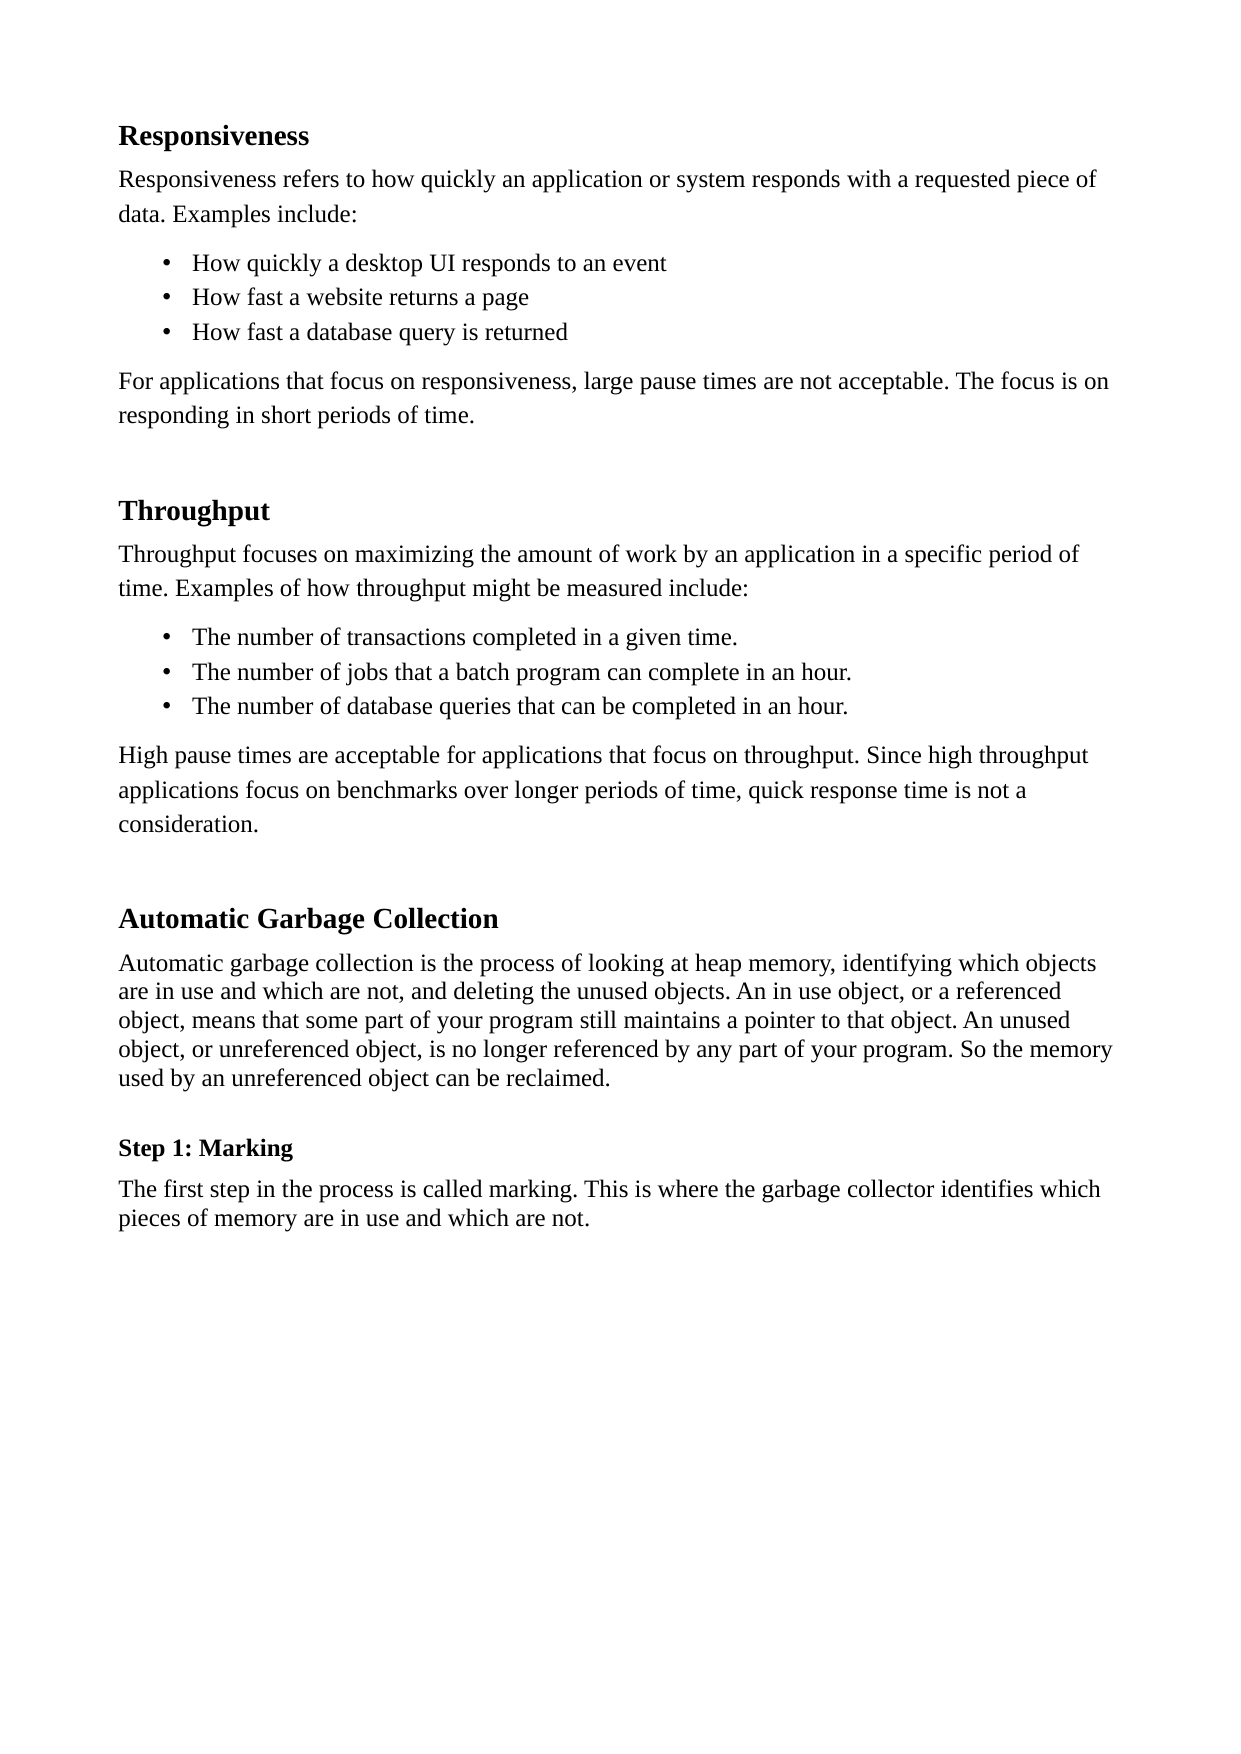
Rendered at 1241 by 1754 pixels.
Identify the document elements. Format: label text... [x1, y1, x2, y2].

text Automatic garbage collection is the process of looking at heap memory, identifying which objects are in use and which are not, and deleting the unused objects. An in use object, or a referenced object, means that some part of your program still maintains a pointer to that object. An unused object, or unreferenced object, is no longer referenced by any part of your program. So the memory used by an unreferenced object can be reclaimed. [118, 948, 1122, 1091]
text Throughput focuses on maximizing the amount of work by an application in a specific period of time. Examples of how throughput might be measured include: [118, 539, 1122, 602]
text For applications that focus on responsiveness, large pause times are not acceptable. The focus is on responding in short periods of time. [118, 366, 1122, 429]
list How quickly a desktop UI responds to an event [162, 248, 1122, 276]
list The number of database queries that can be completed in an hour. [162, 691, 1122, 720]
text High pause times are acceptable for applications that focus on throughput. Since high throughput applications focus on benchmarks over longer periods of time, quick response time is not a consideration. [118, 740, 1122, 838]
list How fast a database query is returned [162, 317, 1122, 345]
text The first step in the process is called marking. This is where the garbage collector identifies which pieces of memory are in use and which are not. [118, 1174, 1122, 1231]
list The number of transactions completed in a given time. [162, 622, 1122, 651]
subtitle Responsiveness [118, 118, 1122, 152]
subtitle Throughput [118, 493, 1122, 526]
list The number of jobs that a batch program can complete in an hour. [162, 657, 1122, 685]
subtitle Automatic Garbage Collection [118, 902, 1122, 935]
text Responsiveness refers to how quickly an application or system responds with a requested piece of data. Examples include: [118, 164, 1122, 227]
list How fast a website returns a page [162, 282, 1122, 311]
subtitle Step 1: Marking [118, 1133, 1122, 1161]
